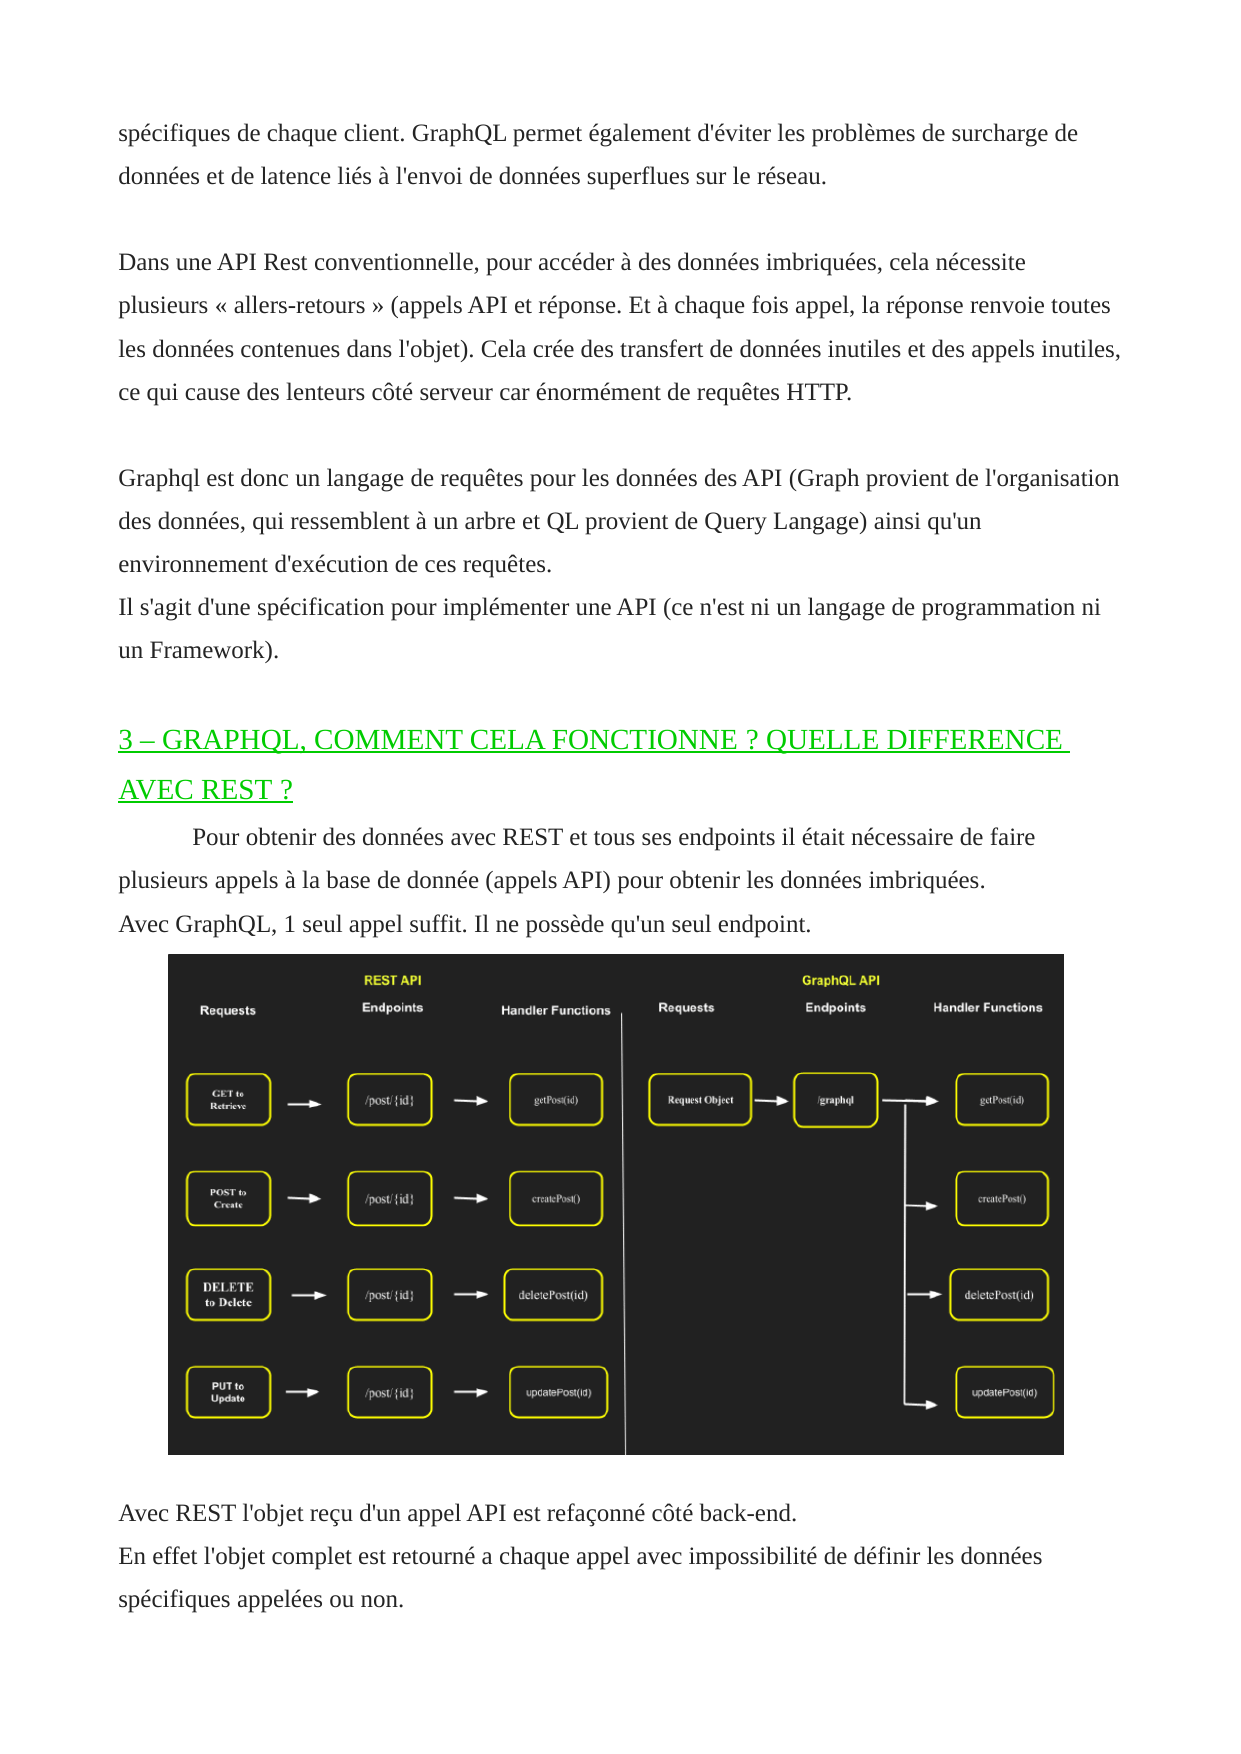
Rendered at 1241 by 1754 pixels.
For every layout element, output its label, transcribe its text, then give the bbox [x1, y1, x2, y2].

picture [168, 954, 1064, 1455]
text En effet l'objet complet est retourné a chaque appel avec impossibilité de définir les données spécifiques appelées ou non. [118, 1541, 1122, 1613]
text Il s'agit d'une spécification pour implémenter une API (ce n'est ni un langage de programmation ni un Framework). [118, 592, 1122, 664]
text 3 – GRAPHQL, COMMENT CELA FONCTIONNE ? QUELLE DIFFERENCE AVEC REST ? [118, 722, 1122, 806]
text Pour obtenir des données avec REST et tous ses endpoints il était nécessaire de faire plusieurs appels à la base de donnée (appels API) pour obtenir les données imbriquées. Avec GraphQL, 1 seul appel suffit. Il ne possède qu'un seul endpoint. [118, 822, 1122, 1483]
text Graphql est donc un langage de requêtes pour les données des API (Graph provient de l'organisation des données, qui ressemblent à un arbre et QL provient de Query Langage) ainsi qu'un environnement d'exécution de ces requêtes. [118, 420, 1122, 578]
text Avec REST l'objet reçu d'un appel API est refaçonné côté back-end. [118, 1498, 1122, 1527]
text Dans une API Rest conventionnelle, pour accéder à des données imbriquées, cela nécessite plusieurs « allers-retours » (appels API et réponse. Et à chaque fois appel, la réponse renvoie toutes les données contenues dans l'objet). Cela crée des transfert de données inutiles et des appels inutiles, ce qui cause des lenteurs côté serveur car énormément de requêtes HTTP. [118, 247, 1122, 406]
text spécifiques de chaque client. GraphQL permet également d'éviter les problèmes de surcharge de données et de latence liés à l'envoi de données superflues sur le réseau. [118, 118, 1122, 190]
